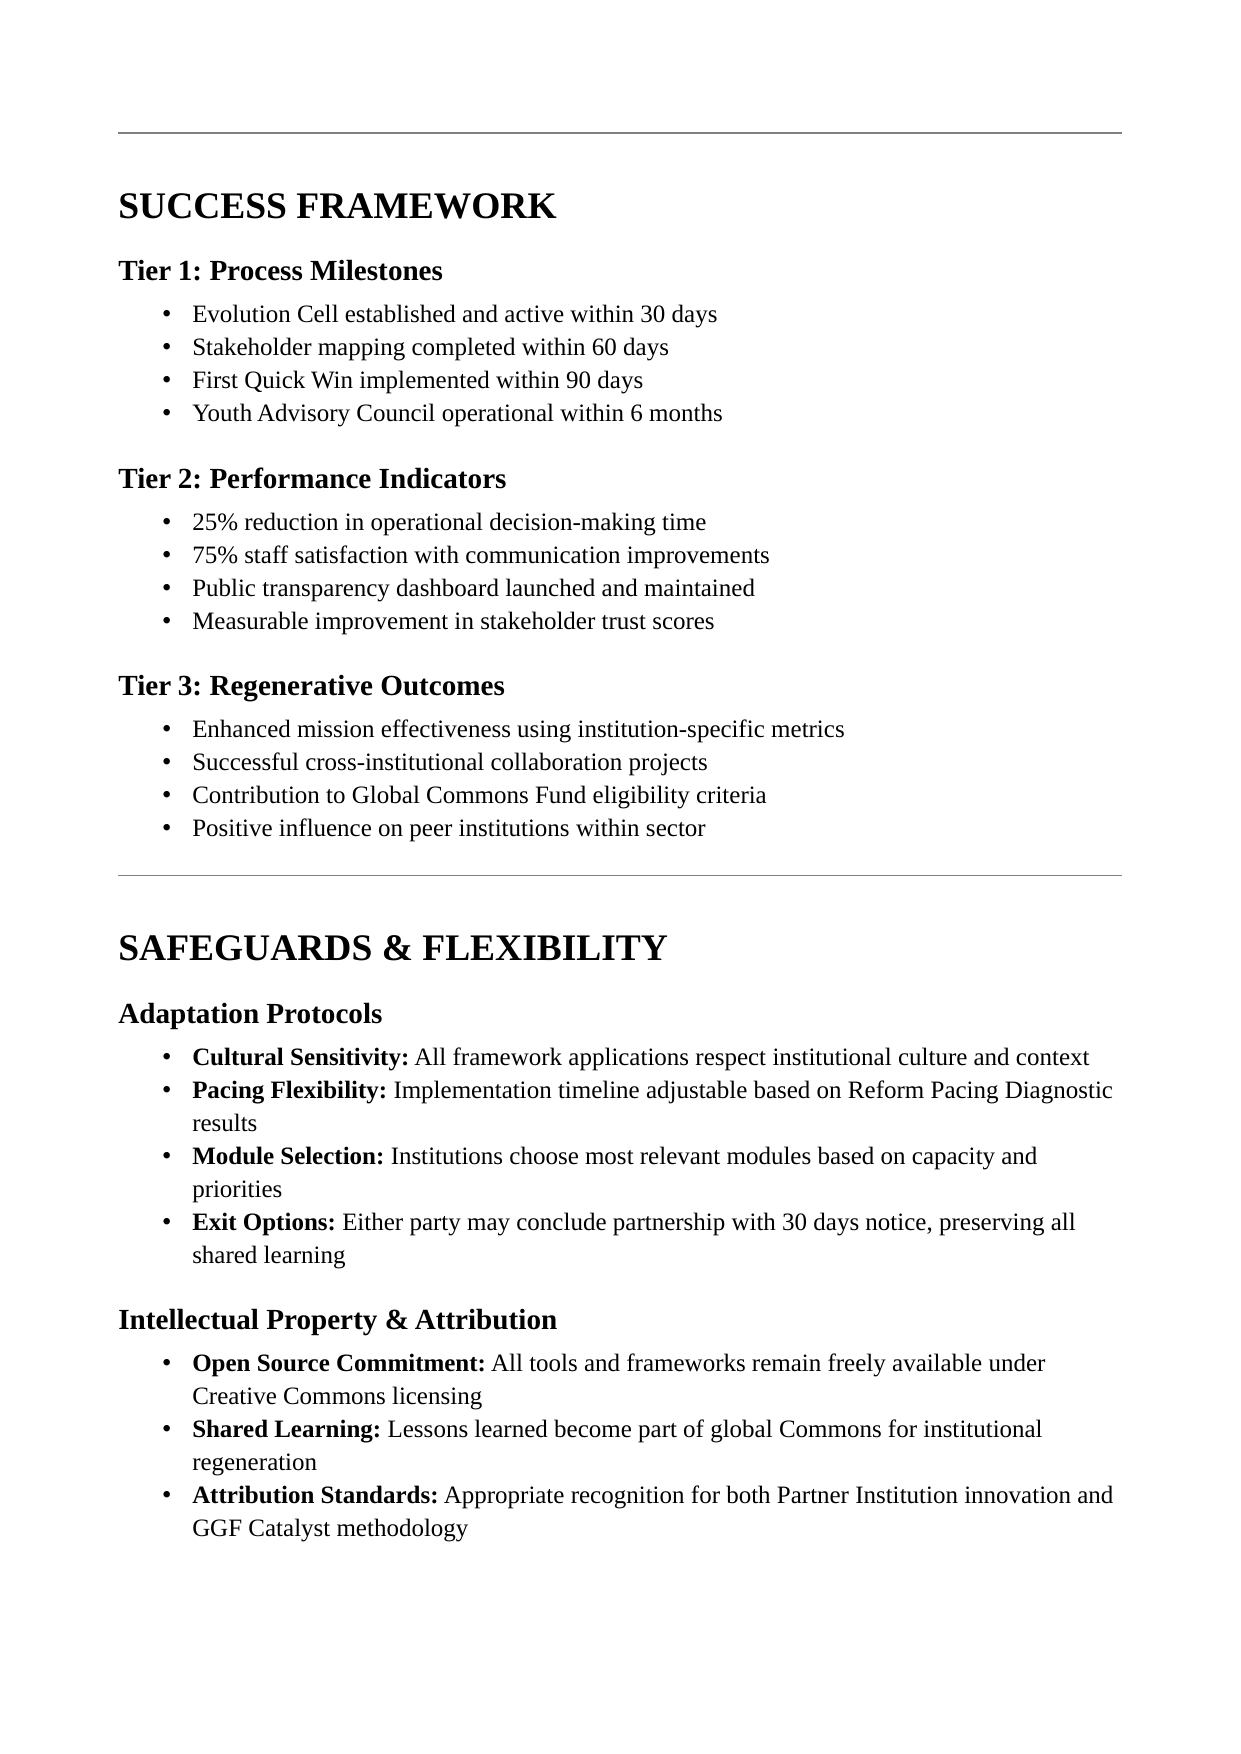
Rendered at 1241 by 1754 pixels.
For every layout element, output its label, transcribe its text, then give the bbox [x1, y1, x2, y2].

list Youth Advisory Council operational within 6 months [162, 398, 1122, 427]
list Cultural Sensitivity: All framework applications respect institutional culture and context [162, 1042, 1122, 1071]
list Evolution Cell established and active within 30 days [162, 299, 1122, 328]
list Module Selection: Institutions choose most relevant modules based on capacity and priorities [162, 1141, 1122, 1203]
subtitle Adaptation Protocols [118, 996, 1122, 1029]
list Shared Learning: Lessons learned become part of global Commons for institutional regeneration [162, 1414, 1122, 1476]
list Enhanced mission effectiveness using institution-specific metrics [162, 714, 1122, 743]
list Exit Options: Either party may conclude partnership with 30 days notice, preserving all shared learning [162, 1207, 1122, 1269]
list First Quick Win implemented within 90 days [162, 366, 1122, 394]
subtitle Tier 2: Performance Indicators [118, 461, 1122, 494]
subtitle Tier 1: Process Milestones [118, 253, 1122, 287]
list Stakeholder mapping completed within 60 days [162, 332, 1122, 361]
list 75% staff satisfaction with communication improvements [162, 540, 1122, 568]
subtitle Intellectual Property & Attribution [118, 1302, 1122, 1336]
list Measurable improvement in stakeholder trust scores [162, 606, 1122, 634]
list Public transparency dashboard launched and maintained [162, 573, 1122, 602]
subtitle SAFEGUARDS & FLEXIBILITY [118, 926, 1122, 969]
list Positive influence on peer institutions within sector [162, 813, 1122, 842]
subtitle Tier 3: Regenerative Outcomes [118, 668, 1122, 702]
list 25% reduction in operational decision-making time [162, 507, 1122, 536]
list Attribution Standards: Appropriate recognition for both Partner Institution innovation and GGF Catalyst methodology [162, 1481, 1122, 1542]
list Open Source Commitment: All tools and frameworks remain freely available under Creative Commons licensing [162, 1348, 1122, 1410]
list Contribution to Global Commons Fund eligibility criteria [162, 780, 1122, 809]
list Successful cross-institutional collaboration projects [162, 747, 1122, 776]
list Pacing Flexibility: Implementation timeline adjustable based on Reform Pacing Diagnostic results [162, 1075, 1122, 1137]
subtitle SUCCESS FRAMEWORK [118, 183, 1122, 226]
